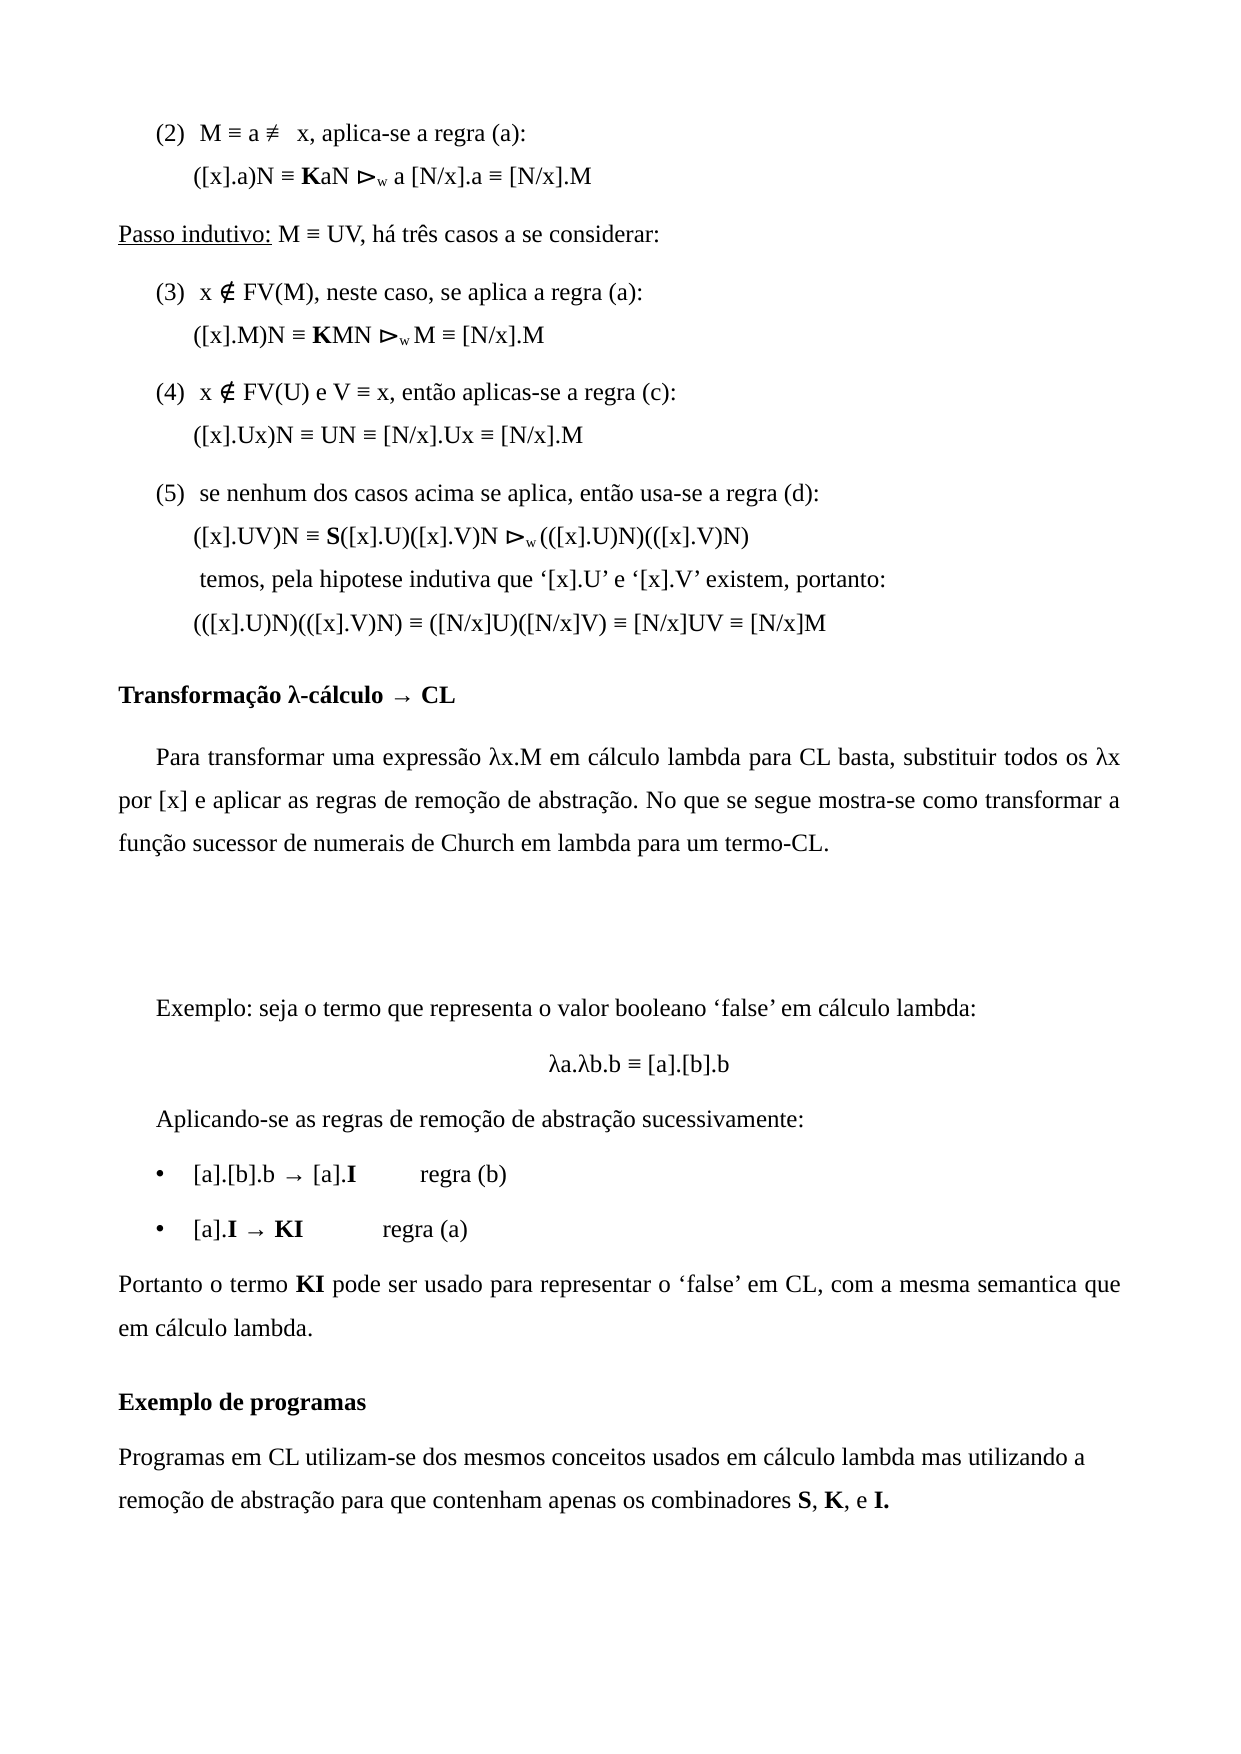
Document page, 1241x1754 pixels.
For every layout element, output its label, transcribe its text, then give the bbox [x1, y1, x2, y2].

text Exemplo: seja o termo que representa o valor booleano ‘false’ em cálculo lambda: [118, 993, 1122, 1022]
text Portanto o termo KI pode ser usado para representar o ‘false’ em CL, com a mesma semantica que em cálculo lambda. [118, 1269, 1122, 1341]
list x ∉ FV(U) e V ≡ x, então aplicas-se a regra (c): ([x].Ux)N ≡ UN ≡ [N/x].Ux ≡ [N/x].M [156, 377, 1122, 449]
list x ∉ FV(M), neste caso, se aplica a regra (a): ([x].M)N ≡ KMN ⊳w M ≡ [N/x].M [156, 277, 1122, 348]
subtitle Transformação λ-cálculo → CL [118, 680, 1122, 709]
text Para transformar uma expressão λx.M em cálculo lambda para CL basta, substituir todos os λx por [x] e aplicar as regras de remoção de abstração. No que se segue mostra-se como transformar a função sucessor de numerais de Church em lambda para um termo-CL. [118, 742, 1122, 857]
list se nenhum dos casos acima se aplica, então usa-se a regra (d): ([x].UV)N ≡ S([x].U)([x].V)N ⊳w (([x].U)N)(([x].V)N) temos, pela hipotese indutiva que ‘[x].U’ e ‘[x].V’ existem, portanto: (([x].U)N)(([x].V)N) ≡ ([N/x]U)([N/x]V) ≡ [N/x]UV ≡ [N/x]M [156, 478, 1122, 636]
list M ≡ a ≢ x, aplica-se a regra (a): ([x].a)N ≡ KaN ⊳w a [N/x].a ≡ [N/x].M [156, 118, 1122, 190]
text Passo indutivo: M ≡ UV, há três casos a se considerar: [118, 219, 1122, 248]
text Aplicando-se as regras de remoção de abstração sucessivamente: [118, 1104, 1122, 1133]
text λa.λb.b ≡ [a].[b].b [118, 1049, 1122, 1077]
list [a].[b].b → [a].I regra (b) [156, 1159, 1122, 1188]
list [a].I → KI regra (a) [156, 1214, 1122, 1243]
subtitle Exemplo de programas [118, 1387, 1122, 1416]
text Programas em CL utilizam-se dos mesmos conceitos usados em cálculo lambda mas utilizando a remoção de abstração para que contenham apenas os combinadores S, K, e I. [118, 1442, 1122, 1514]
